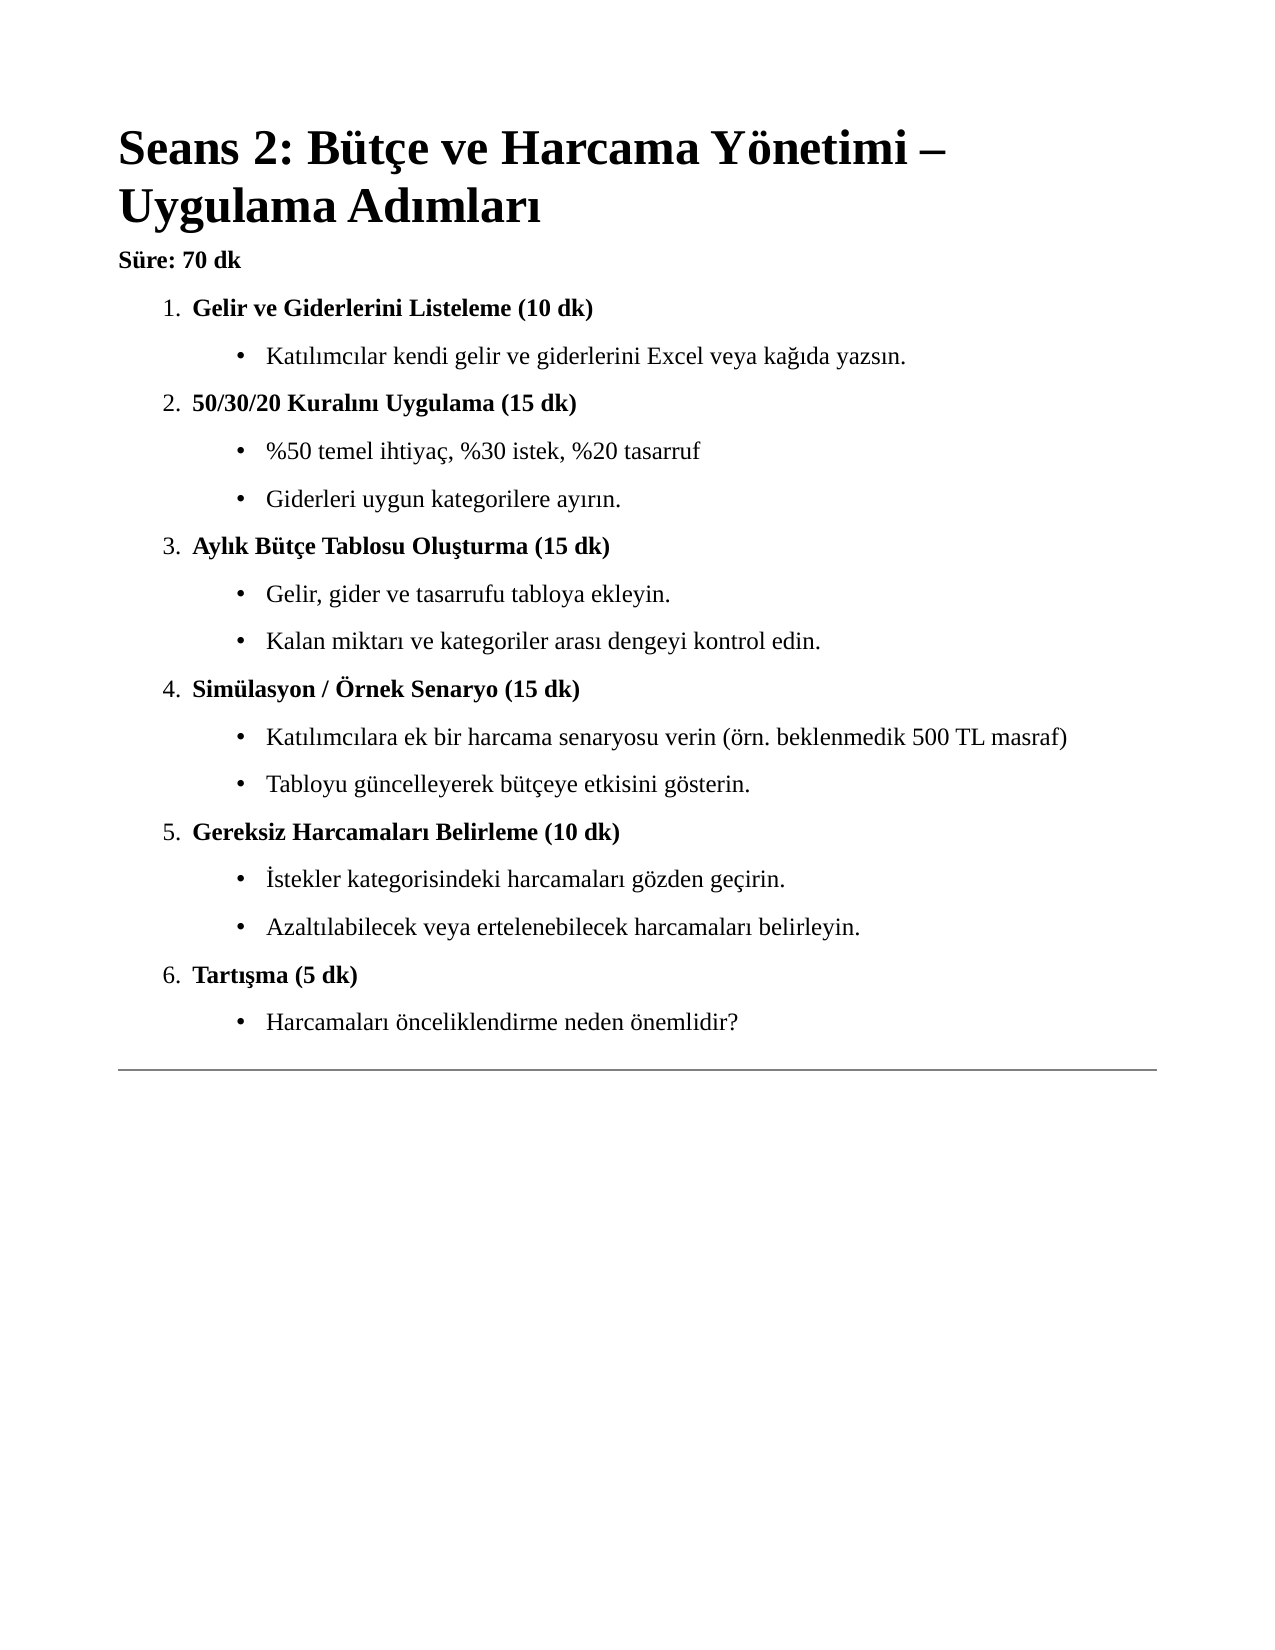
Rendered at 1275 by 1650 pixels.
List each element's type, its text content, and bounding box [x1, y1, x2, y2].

subtitle Seans 2: Bütçe ve Harcama Yönetimi – Uygulama Adımları [118, 118, 1157, 233]
list Katılımcılar kendi gelir ve giderlerini Excel veya kağıda yazsın. [236, 341, 1157, 369]
list %50 temel ihtiyaç, %30 istek, %20 tasarruf [236, 436, 1157, 465]
list Harcamaları önceliklendirme neden önemlidir? [236, 1007, 1157, 1036]
list Giderleri uygun kategorilere ayırın. [236, 484, 1157, 512]
list Azaltılabilecek veya ertelenebilecek harcamaları belirleyin. [236, 912, 1157, 941]
list Tartışma (5 dk) [162, 960, 1157, 988]
list Tabloyu güncelleyerek bütçeye etkisini gösterin. [236, 769, 1157, 798]
list Katılımcılara ek bir harcama senaryosu verin (örn. beklenmedik 500 TL masraf) [236, 722, 1157, 750]
list Gereksiz Harcamaları Belirleme (10 dk) [162, 817, 1157, 846]
list Gelir ve Giderlerini Listeleme (10 dk) [162, 293, 1157, 322]
list Aylık Bütçe Tablosu Oluşturma (15 dk) [162, 531, 1157, 560]
list Simülasyon / Örnek Senaryo (15 dk) [162, 674, 1157, 703]
list Kalan miktarı ve kategoriler arası dengeyi kontrol edin. [236, 626, 1157, 655]
list 50/30/20 Kuralını Uygulama (15 dk) [162, 388, 1157, 417]
text Süre: 70 dk [118, 246, 1157, 274]
list Gelir, gider ve tasarrufu tabloya ekleyin. [236, 579, 1157, 608]
list İstekler kategorisindeki harcamaları gözden geçirin. [236, 864, 1157, 893]
